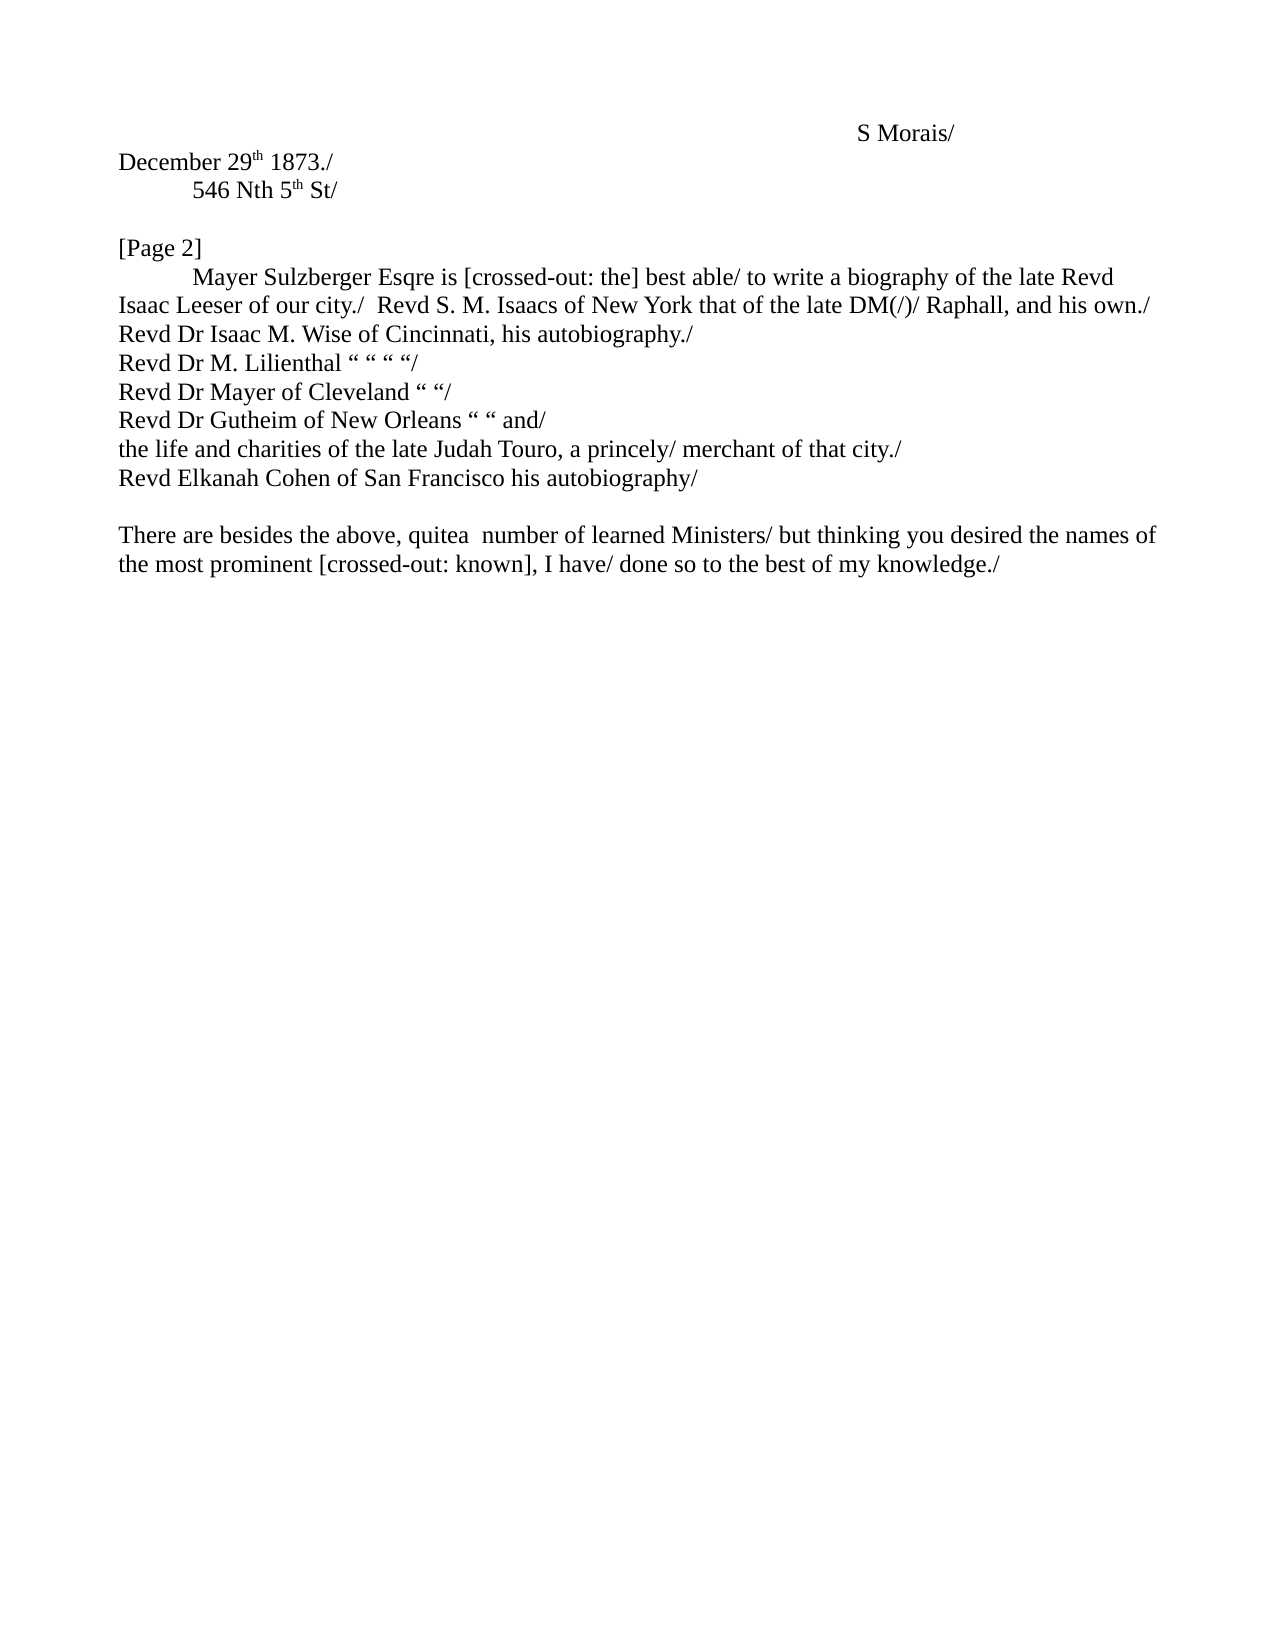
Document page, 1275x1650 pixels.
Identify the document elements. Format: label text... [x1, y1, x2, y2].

text Mayer Sulzberger Esqre is [crossed-out: the] best able/ to write a biography of the late Revd Isaac Leeser of our city./ Revd S. M. Isaacs of New York that of the late DM(/)/ Raphall, and his own./ [118, 262, 1157, 319]
text the life and charities of the late Judah Touro, a princely/ merchant of that city./ [118, 434, 1157, 463]
text There are besides the above, quitea number of learned Ministers/ but thinking you desired the names of the most prominent [crossed-out: known], I have/ done so to the best of my knowledge./ [118, 521, 1157, 578]
text Revd Dr Isaac M. Wise of Cincinnati, his autobiography./ [118, 319, 1157, 348]
text Revd Dr Gutheim of New Orleans “ “ and/ [118, 406, 1157, 434]
text 546 Nth 5th St/ [118, 176, 1157, 204]
text December 29th 1873./ [118, 147, 1157, 176]
text Revd Elkanah Cohen of San Francisco his autobiography/ [118, 463, 1157, 492]
text Revd Dr M. Lilienthal “ “ “ “/ [118, 348, 1157, 377]
text S Morais/ [118, 118, 1157, 147]
text Revd Dr Mayer of Cleveland “ “/ [118, 377, 1157, 406]
text [Page 2] [118, 233, 1157, 262]
